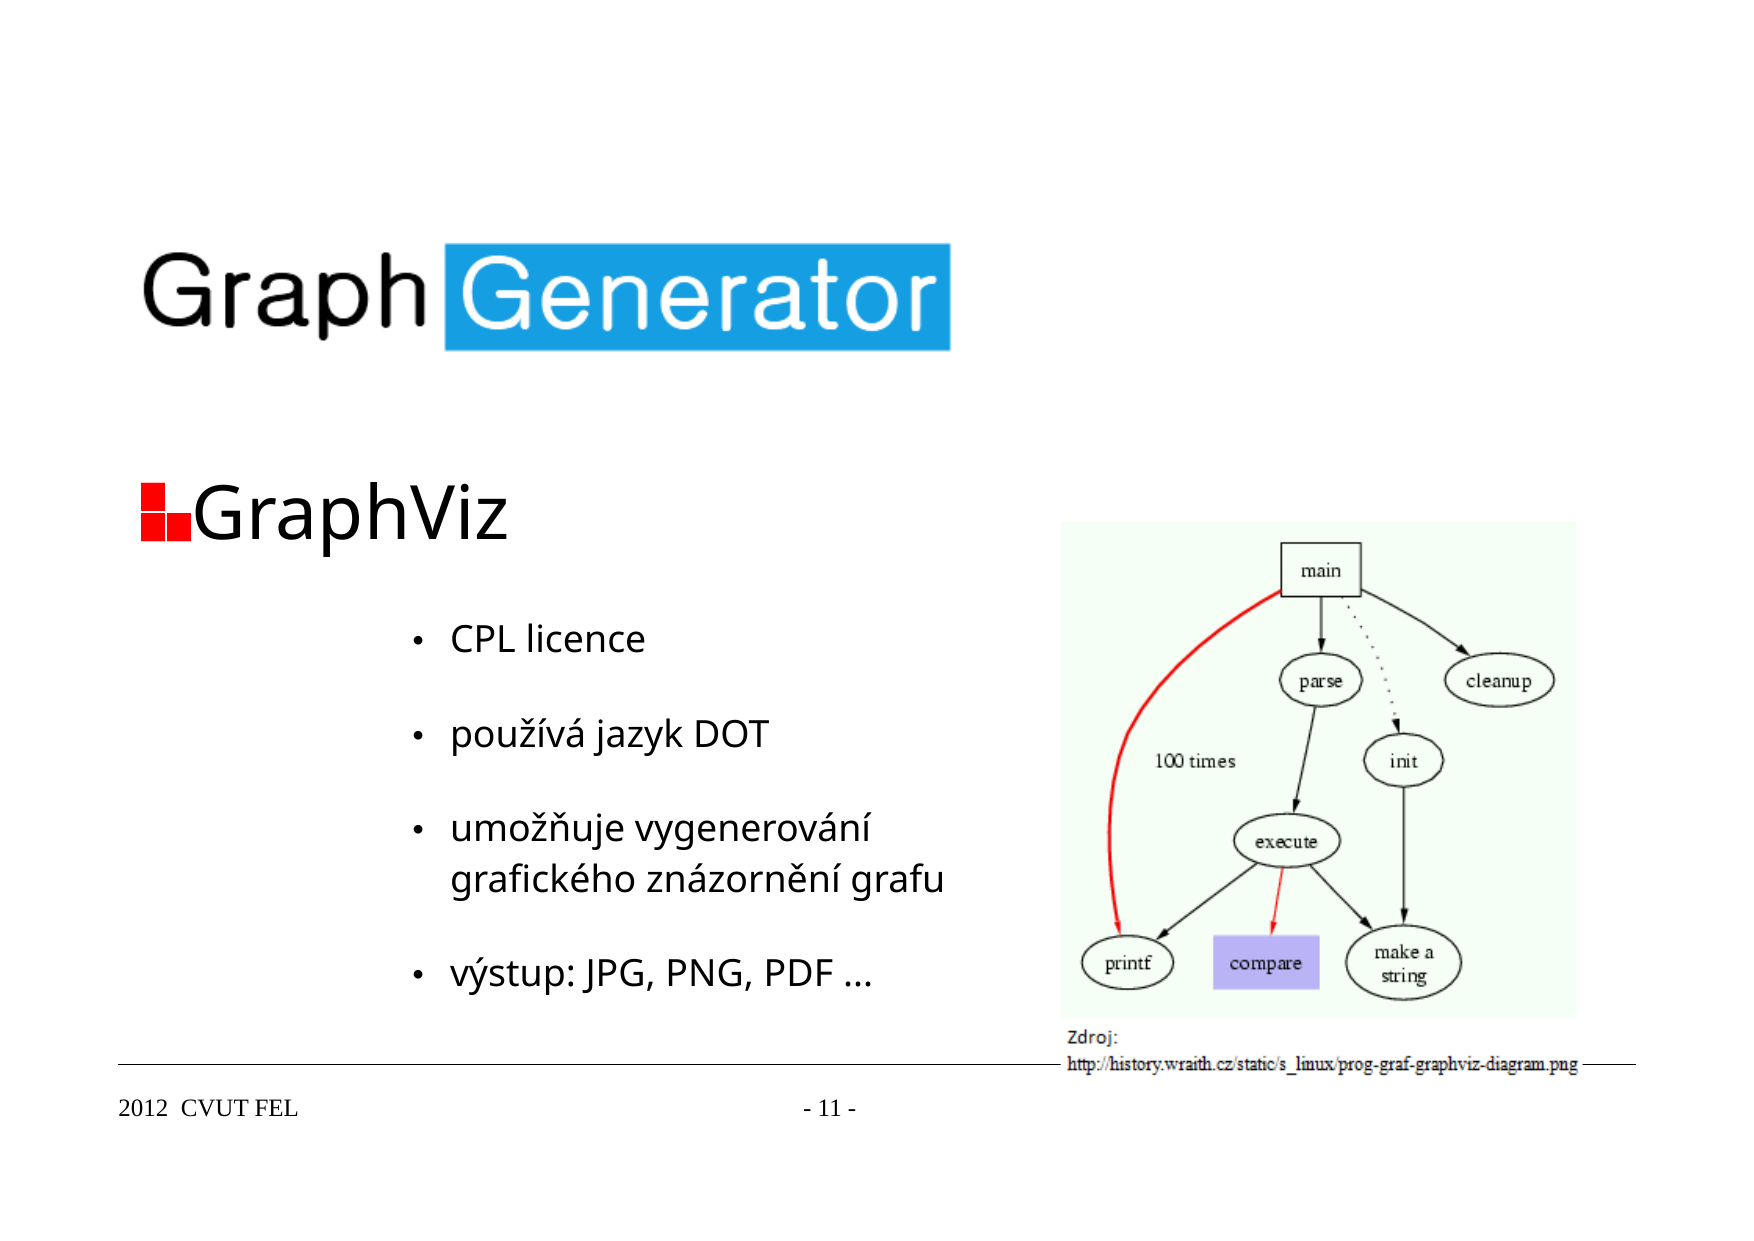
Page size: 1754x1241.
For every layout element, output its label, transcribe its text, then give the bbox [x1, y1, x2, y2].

picture [140, 481, 192, 542]
list [1583, 707, 1636, 758]
list CPL licence [412, 613, 1060, 664]
text GraphViz [154, 459, 1636, 562]
list [1583, 613, 1636, 664]
list umožňuje vygenerování grafického znázornění grafu [412, 801, 1060, 903]
list používá jazyk DOT [412, 707, 1060, 758]
list [1583, 946, 1636, 997]
list [1583, 801, 1636, 903]
list výstup: JPG, PNG, PDF ... [412, 946, 1060, 997]
picture [138, 237, 967, 358]
